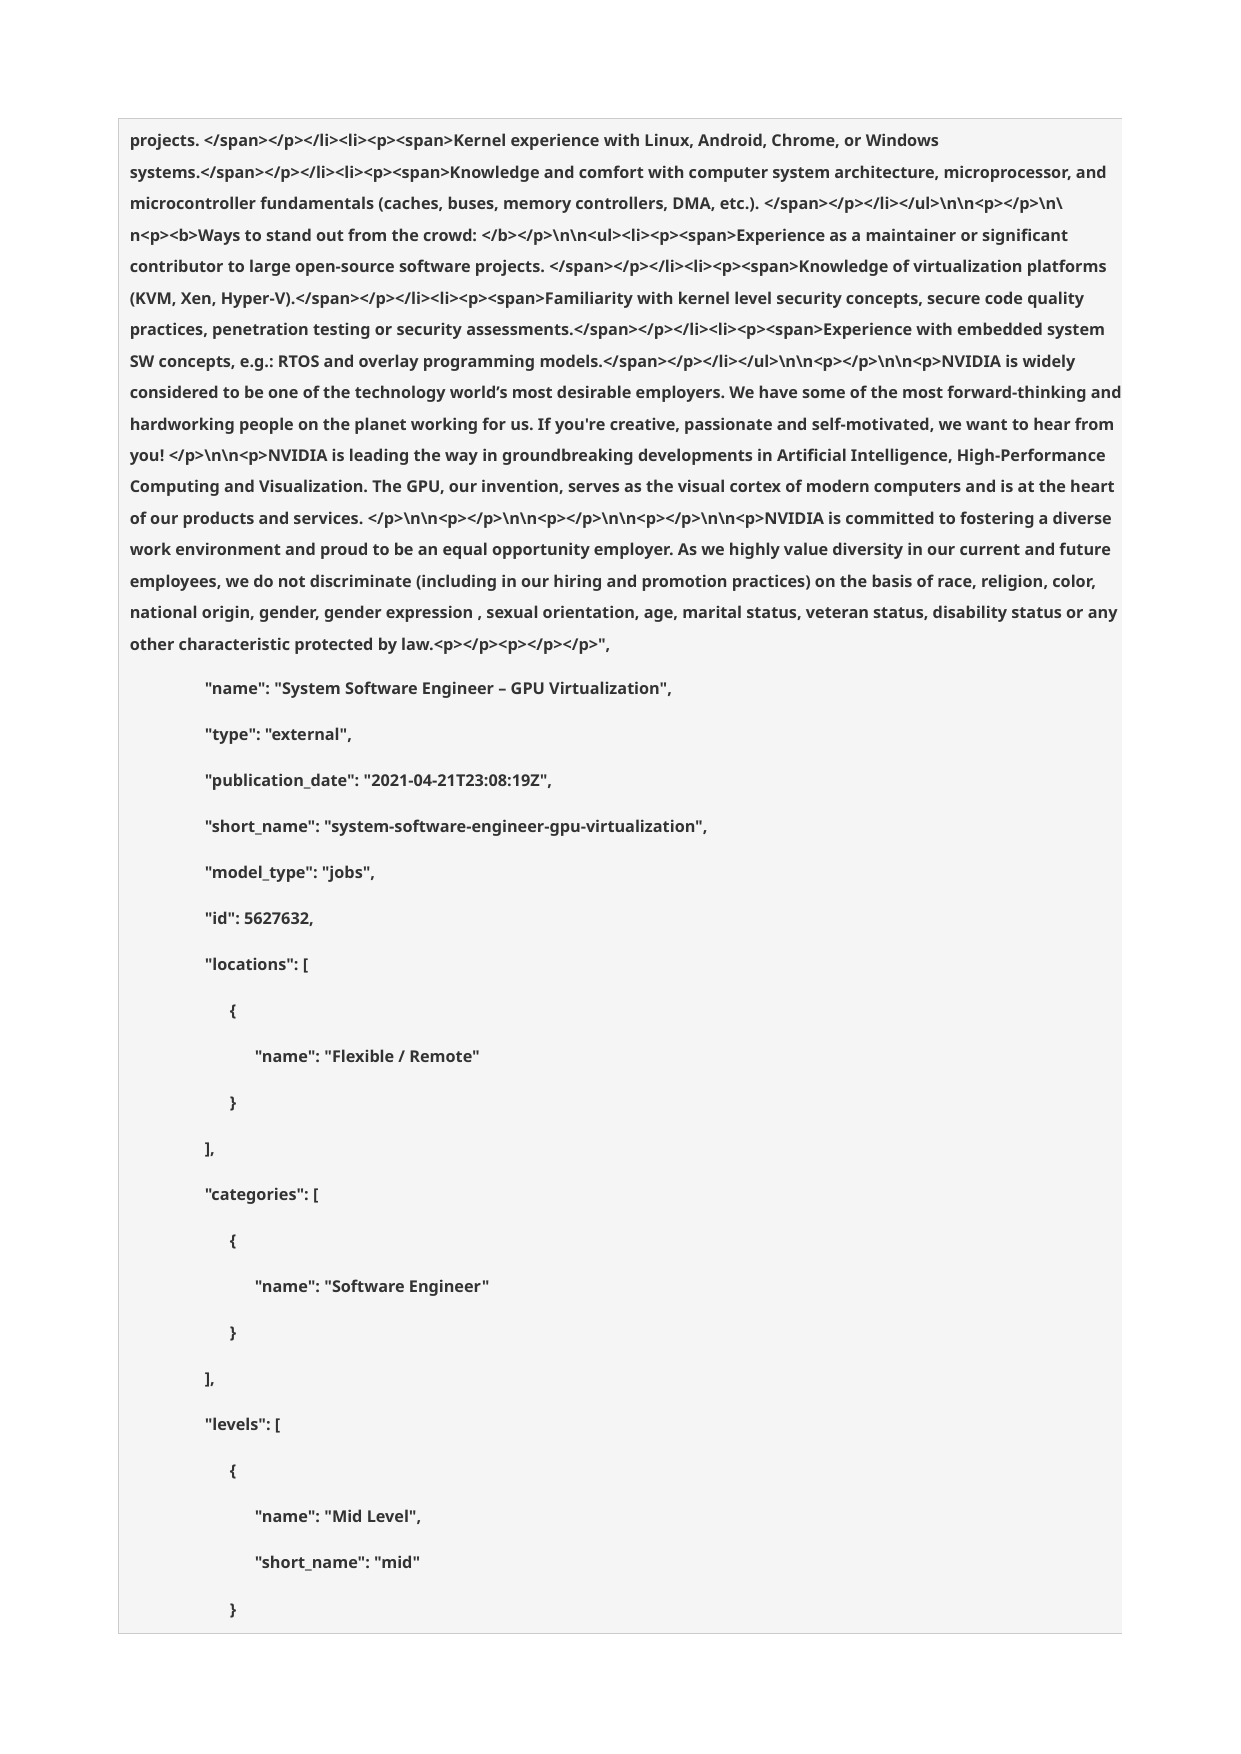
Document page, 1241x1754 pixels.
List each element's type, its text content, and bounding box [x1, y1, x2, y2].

list projects. </span></p></li><li><p><span>Kernel experience with Linux, Android, Chrome, or Windows systems.</span></p></li><li><p><span>Knowledge and comfort with computer system architecture, microprocessor, and microcontroller fundamentals (caches, buses, memory controllers, DMA, etc.). </span></p></li></ul>\n\n<p></p>\n\n<p><b>Ways to stand out from the crowd: </b></p>\n\n<ul><li><p><span>Experience as a maintainer or significant contributor to large open-source software projects. </span></p></li><li><p><span>Knowledge of virtualization platforms (KVM, Xen, Hyper-V).</span></p></li><li><p><span>Familiarity with kernel level security concepts, secure code quality practices, penetration testing or security assessments.</span></p></li><li><p><span>Experience with embedded system SW concepts, e.g.: RTOS and overlay programming models.</span></p></li></ul>\n\n<p></p>\n\n<p>NVIDIA is widely considered to be one of the technology world’s most desirable employers. We have some of the most forward-thinking and hardworking people on the planet working for us. If you're creative, passionate and self-motivated, we want to hear from you! </p>\n\n<p>NVIDIA is leading the way in groundbreaking developments in Artificial Intelligence, High-Performance Computing and Visualization. The GPU, our invention, serves as the visual cortex of modern computers and is at the heart of our products and services. </p>\n\n<p></p>\n\n<p></p>\n\n<p></p>\n\n<p>NVIDIA is committed to fostering a diverse work environment and proud to be an equal opportunity employer. As we highly value diversity in our current and future employees, we do not discriminate (including in our hiring and promotion practices) on the basis of race, religion, color, national origin, gender, gender expression , sexual orientation, age, marital status, veteran status, disability status or any other characteristic protected by law.<p></p><p></p></p>", [119, 119, 1122, 655]
list } [119, 1310, 1122, 1345]
list "name": "Software Engineer" [119, 1264, 1122, 1299]
list } [119, 1080, 1122, 1115]
list ], [119, 1356, 1122, 1391]
list "type": "external", [119, 711, 1122, 746]
list "id": 5627632, [119, 896, 1122, 931]
list "short_name": "mid" [119, 1540, 1122, 1575]
list { [119, 988, 1122, 1023]
list { [119, 1448, 1122, 1483]
list "publication_date": "2021-04-21T23:08:19Z", [119, 757, 1122, 792]
list { [119, 1218, 1122, 1253]
list } [119, 1586, 1122, 1633]
list "short_name": "system-software-engineer-gpu-virtualization", [119, 803, 1122, 838]
list "name": "Mid Level", [119, 1494, 1122, 1529]
list ], [119, 1126, 1122, 1161]
list "name": "System Software Engineer – GPU Virtualization", [119, 665, 1122, 700]
list "categories": [ [119, 1172, 1122, 1207]
list "model_type": "jobs", [119, 849, 1122, 884]
list "levels": [ [119, 1402, 1122, 1437]
list "name": "Flexible / Remote" [119, 1034, 1122, 1069]
list "locations": [ [119, 942, 1122, 977]
